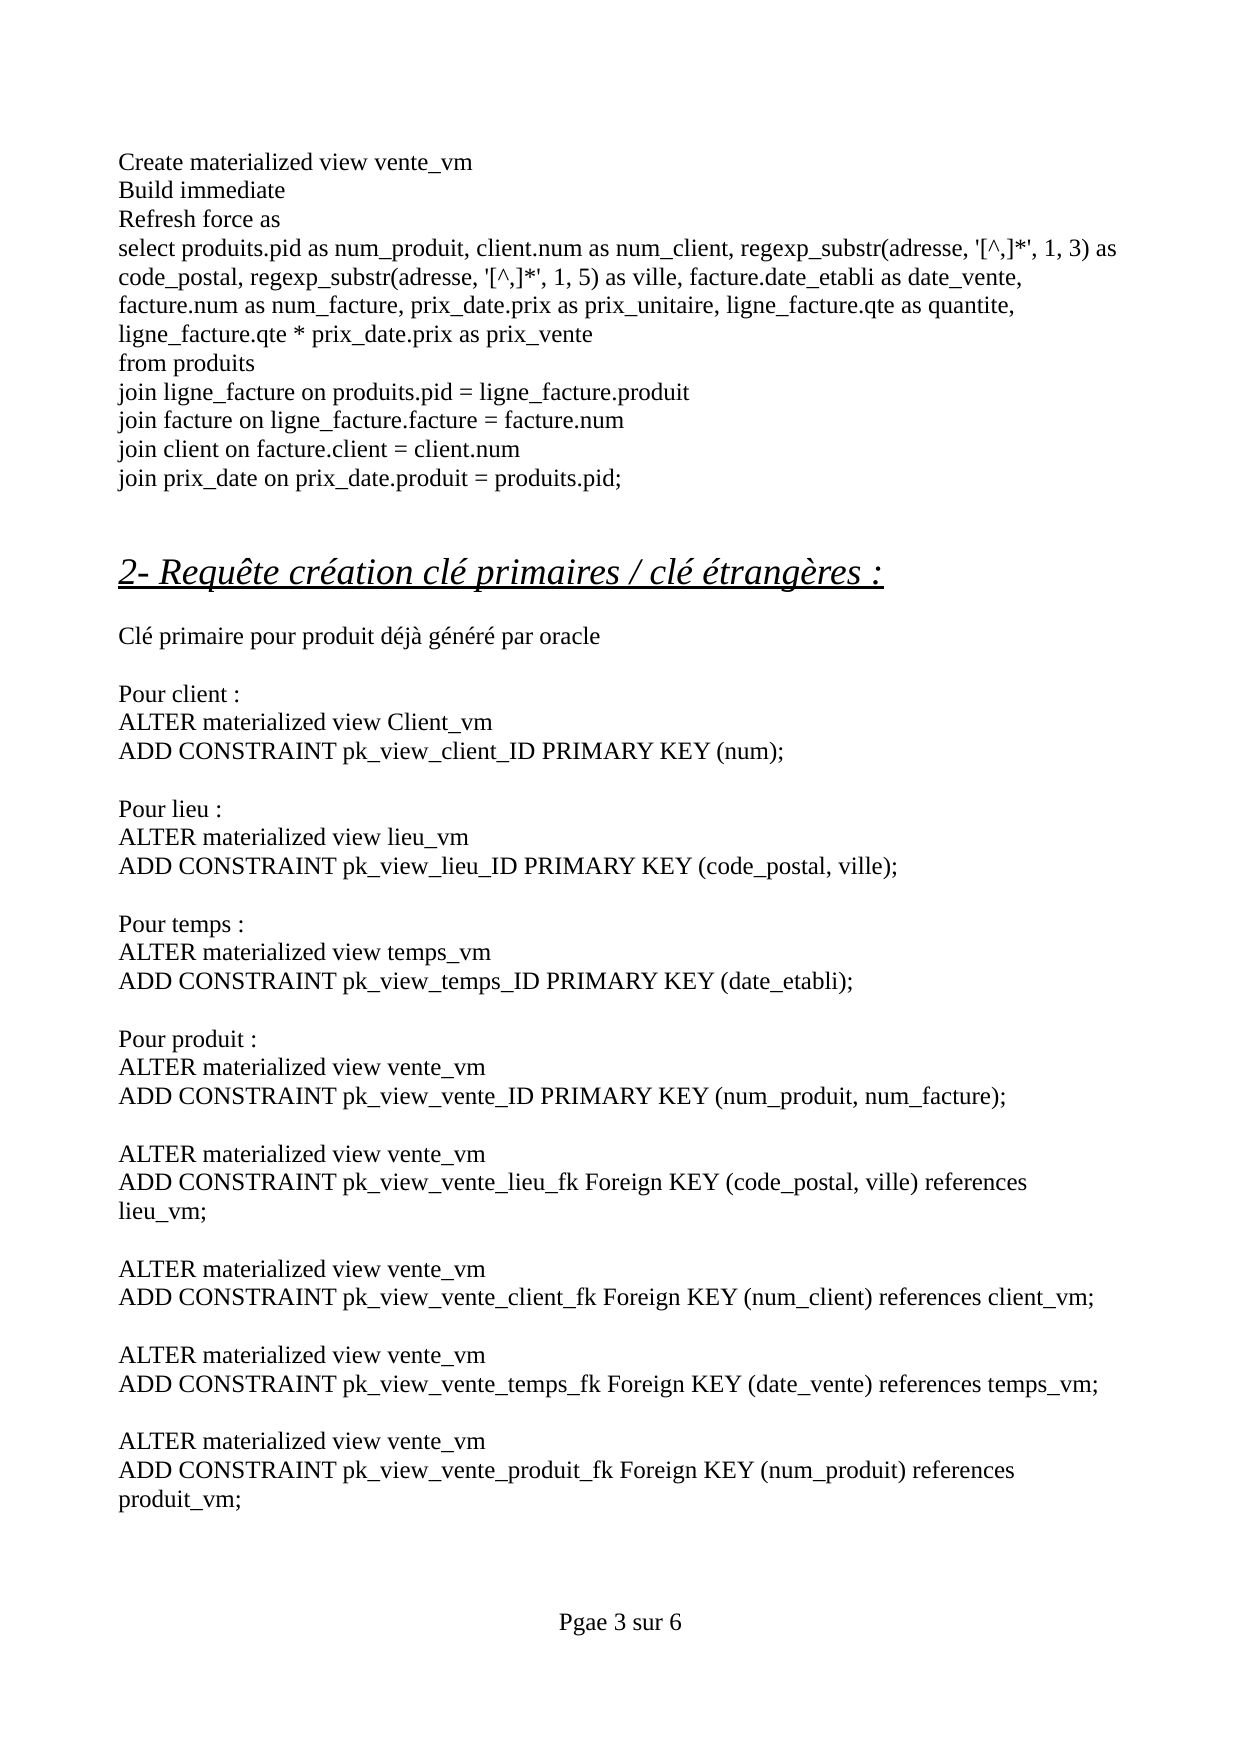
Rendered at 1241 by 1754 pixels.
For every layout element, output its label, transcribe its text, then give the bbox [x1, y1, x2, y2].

text Refresh force as [118, 204, 1122, 233]
text ALTER materialized view vente_vm [118, 1340, 1122, 1369]
text from produits [118, 348, 1122, 377]
text join facture on ligne_facture.facture = facture.num [118, 406, 1122, 434]
text Clé primaire pour produit déjà généré par oracle [118, 621, 1122, 650]
text ADD CONSTRAINT pk_view_vente_temps_fk Foreign KEY (date_vente) references temps_vm; [118, 1369, 1122, 1397]
text Pour produit : [118, 1024, 1122, 1052]
text ADD CONSTRAINT pk_view_vente_client_fk Foreign KEY (num_client) references client_vm; [118, 1282, 1122, 1311]
text join prix_date on prix_date.produit = produits.pid; [118, 463, 1122, 492]
text ALTER materialized view temps_vm [118, 937, 1122, 966]
text Pour temps : [118, 909, 1122, 937]
text join client on facture.client = client.num [118, 434, 1122, 463]
text Build immediate [118, 176, 1122, 204]
text ADD CONSTRAINT pk_view_vente_produit_fk Foreign KEY (num_produit) references produit_vm; [118, 1455, 1122, 1512]
text ALTER materialized view vente_vm [118, 1426, 1122, 1455]
text ALTER materialized view vente_vm [118, 1052, 1122, 1081]
text Pour lieu : [118, 794, 1122, 822]
text select produits.pid as num_produit, client.num as num_client, regexp_substr(adresse, '[^,]*', 1, 3) as code_postal, regexp_substr(adresse, '[^,]*', 1, 5) as ville, facture.date_etabli as date_vente, facture.num as num_facture, prix_date.prix as prix_unitaire, ligne_facture.qte as quantite, ligne_facture.qte * prix_date.prix as prix_vente [118, 233, 1122, 348]
text 2- Requête création clé primaires / clé étrangères : [118, 549, 1122, 592]
text ADD CONSTRAINT pk_view_client_ID PRIMARY KEY (num); [118, 736, 1122, 765]
text Create materialized view vente_vm [118, 147, 1122, 176]
text Pour client : [118, 679, 1122, 707]
text join ligne_facture on produits.pid = ligne_facture.produit [118, 377, 1122, 406]
text ADD CONSTRAINT pk_view_vente_lieu_fk Foreign KEY (code_postal, ville) references lieu_vm; [118, 1167, 1122, 1225]
text ALTER materialized view Client_vm [118, 707, 1122, 736]
text ALTER materialized view vente_vm [118, 1254, 1122, 1282]
text ADD CONSTRAINT pk_view_temps_ID PRIMARY KEY (date_etabli); [118, 966, 1122, 995]
text ADD CONSTRAINT pk_view_lieu_ID PRIMARY KEY (code_postal, ville); [118, 851, 1122, 880]
text ALTER materialized view lieu_vm [118, 822, 1122, 851]
text ALTER materialized view vente_vm [118, 1139, 1122, 1167]
text ADD CONSTRAINT pk_view_vente_ID PRIMARY KEY (num_produit, num_facture); [118, 1081, 1122, 1110]
